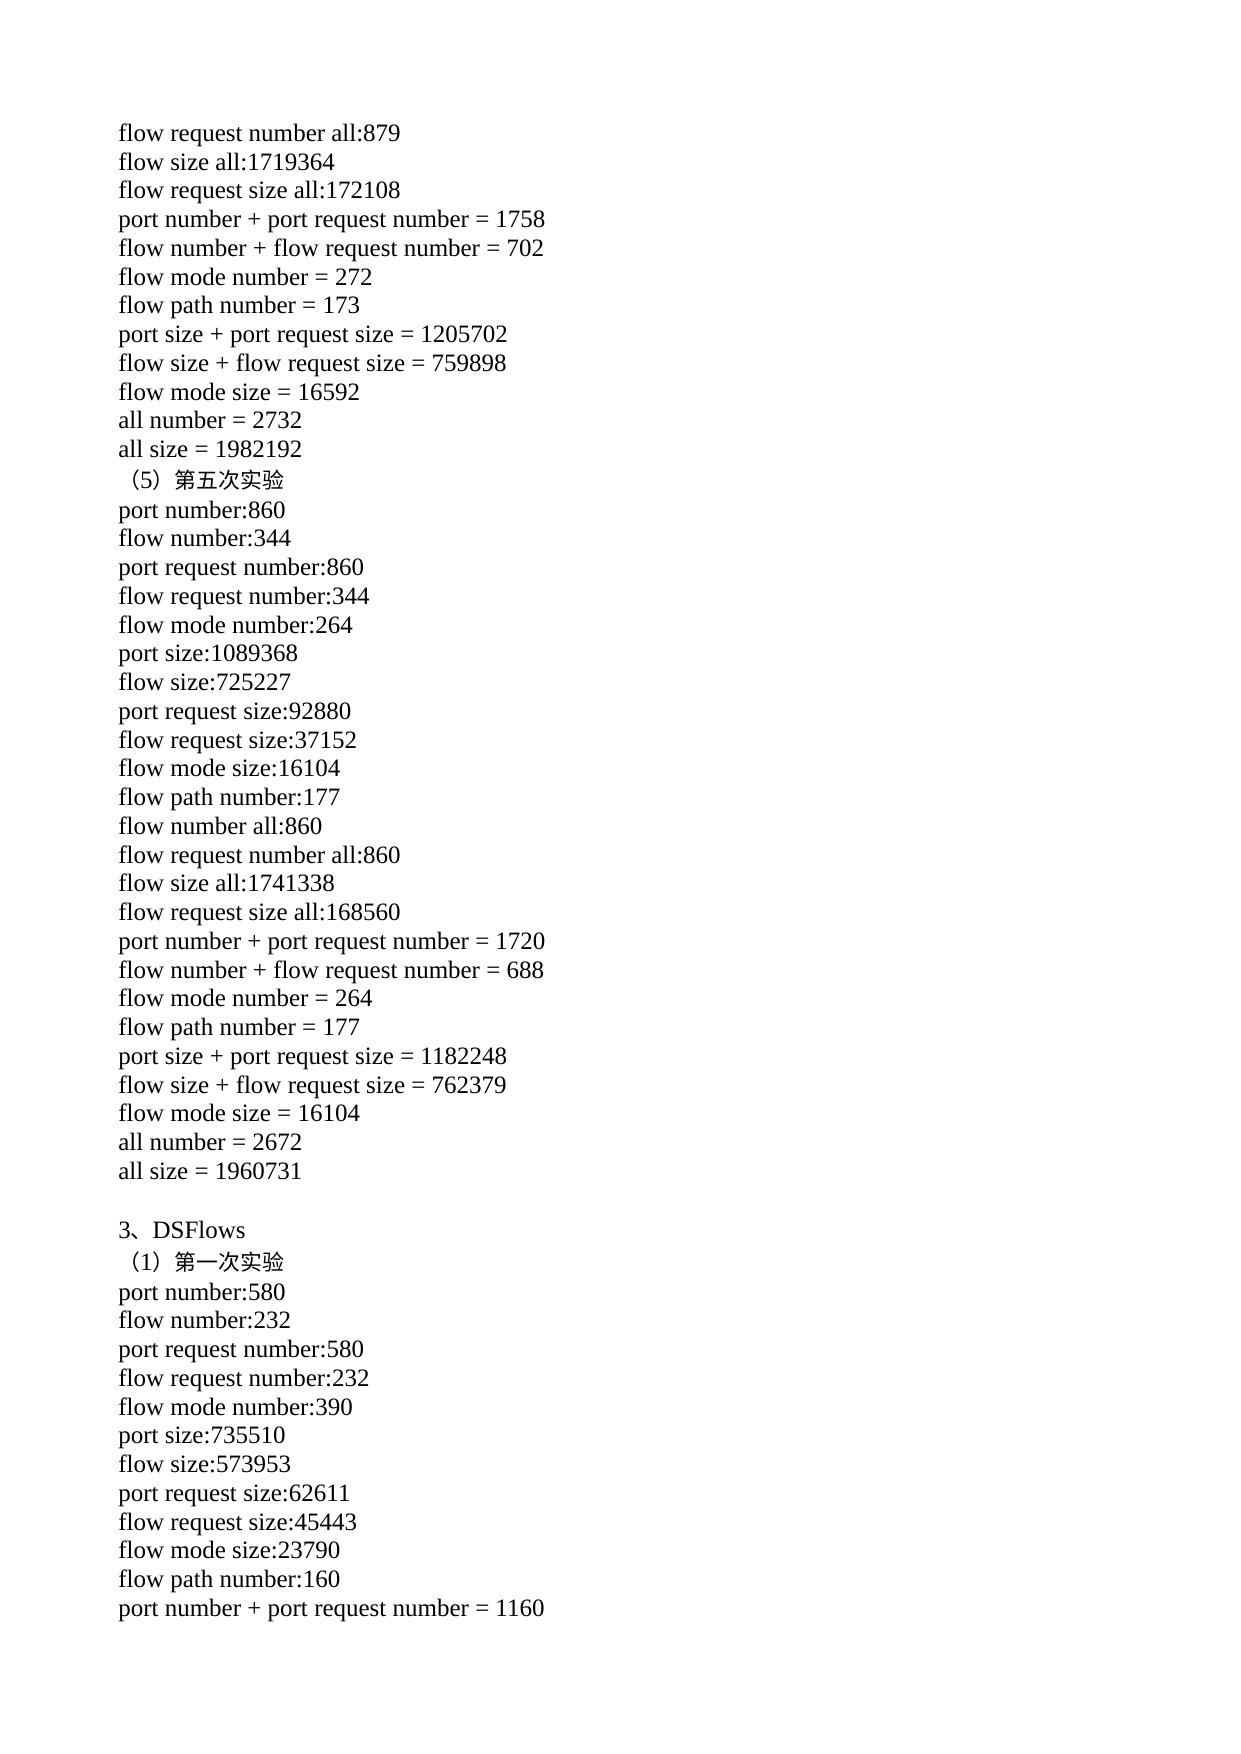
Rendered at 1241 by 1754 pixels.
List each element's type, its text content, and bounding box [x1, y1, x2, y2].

text all number = 2672 [118, 1127, 1122, 1156]
text flow request number all:879 [118, 118, 1122, 147]
text （5）第五次实验 [118, 463, 1122, 495]
text all size = 1960731 [118, 1156, 1122, 1185]
text port request number:860 [118, 552, 1122, 581]
text flow mode size:23790 [118, 1536, 1122, 1564]
text flow request size all:168560 [118, 897, 1122, 926]
text flow mode size = 16592 [118, 377, 1122, 406]
text flow path number:160 [118, 1564, 1122, 1593]
text flow mode number = 264 [118, 983, 1122, 1012]
text flow request number:344 [118, 581, 1122, 610]
text flow size all:1719364 [118, 147, 1122, 176]
text flow path number = 177 [118, 1012, 1122, 1041]
text port size + port request size = 1205702 [118, 319, 1122, 348]
text flow size:573953 [118, 1449, 1122, 1478]
text all size = 1982192 [118, 434, 1122, 463]
text port size + port request size = 1182248 [118, 1041, 1122, 1070]
text port number + port request number = 1758 [118, 204, 1122, 233]
text （1）第一次实验 [118, 1245, 1122, 1277]
text flow mode number:264 [118, 610, 1122, 638]
text flow request number:232 [118, 1363, 1122, 1392]
text flow number + flow request number = 702 [118, 233, 1122, 262]
text port request size:92880 [118, 696, 1122, 725]
text flow mode size = 16104 [118, 1098, 1122, 1127]
text port number:860 [118, 495, 1122, 523]
text flow size + flow request size = 759898 [118, 348, 1122, 377]
text port number + port request number = 1720 [118, 926, 1122, 955]
text port number:580 [118, 1277, 1122, 1306]
text flow request size all:172108 [118, 176, 1122, 204]
text flow mode number:390 [118, 1392, 1122, 1421]
text flow path number = 173 [118, 291, 1122, 319]
text flow number + flow request number = 688 [118, 955, 1122, 983]
text port size:1089368 [118, 638, 1122, 667]
text port request number:580 [118, 1334, 1122, 1363]
text flow mode size:16104 [118, 753, 1122, 782]
text flow number all:860 [118, 811, 1122, 840]
text port request size:62611 [118, 1478, 1122, 1507]
text flow request number all:860 [118, 840, 1122, 868]
text 3、DSFlows [118, 1213, 1122, 1245]
text port size:735510 [118, 1421, 1122, 1449]
text flow number:232 [118, 1306, 1122, 1334]
text flow size all:1741338 [118, 868, 1122, 897]
text flow number:344 [118, 523, 1122, 552]
text flow size + flow request size = 762379 [118, 1070, 1122, 1098]
text flow mode number = 272 [118, 262, 1122, 291]
text port number + port request number = 1160 [118, 1593, 1122, 1622]
text flow request size:45443 [118, 1507, 1122, 1536]
text flow size:725227 [118, 667, 1122, 696]
text flow path number:177 [118, 782, 1122, 811]
text flow request size:37152 [118, 725, 1122, 753]
text all number = 2732 [118, 406, 1122, 434]
